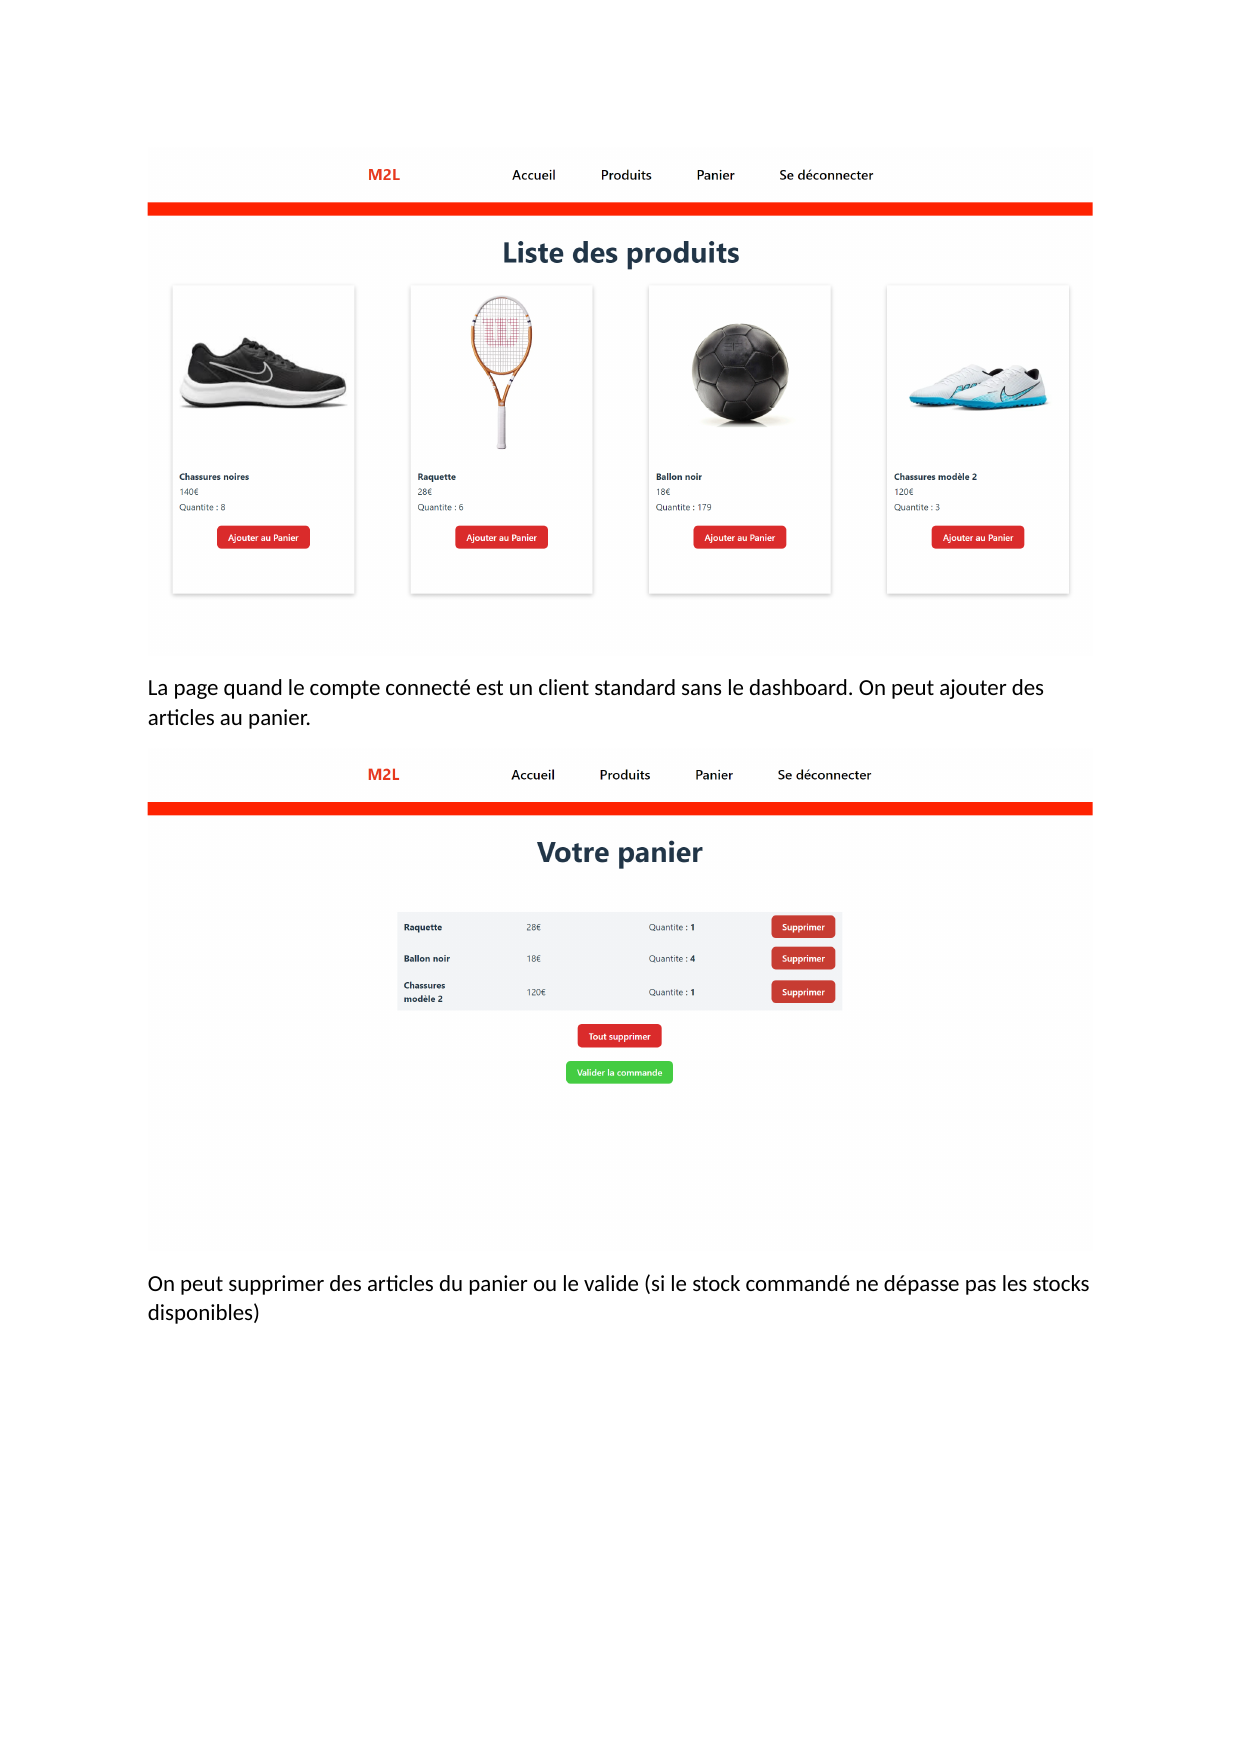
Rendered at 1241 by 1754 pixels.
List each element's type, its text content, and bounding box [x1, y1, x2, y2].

text La page quand le compte connecté est un client standard sans le dashboard. On peut ajouter des articles au panier. [148, 673, 1093, 731]
text On peut supprimer des articles du panier ou le valide (si le stock commandé ne dépasse pas les stocks disponibles) [148, 1269, 1093, 1326]
